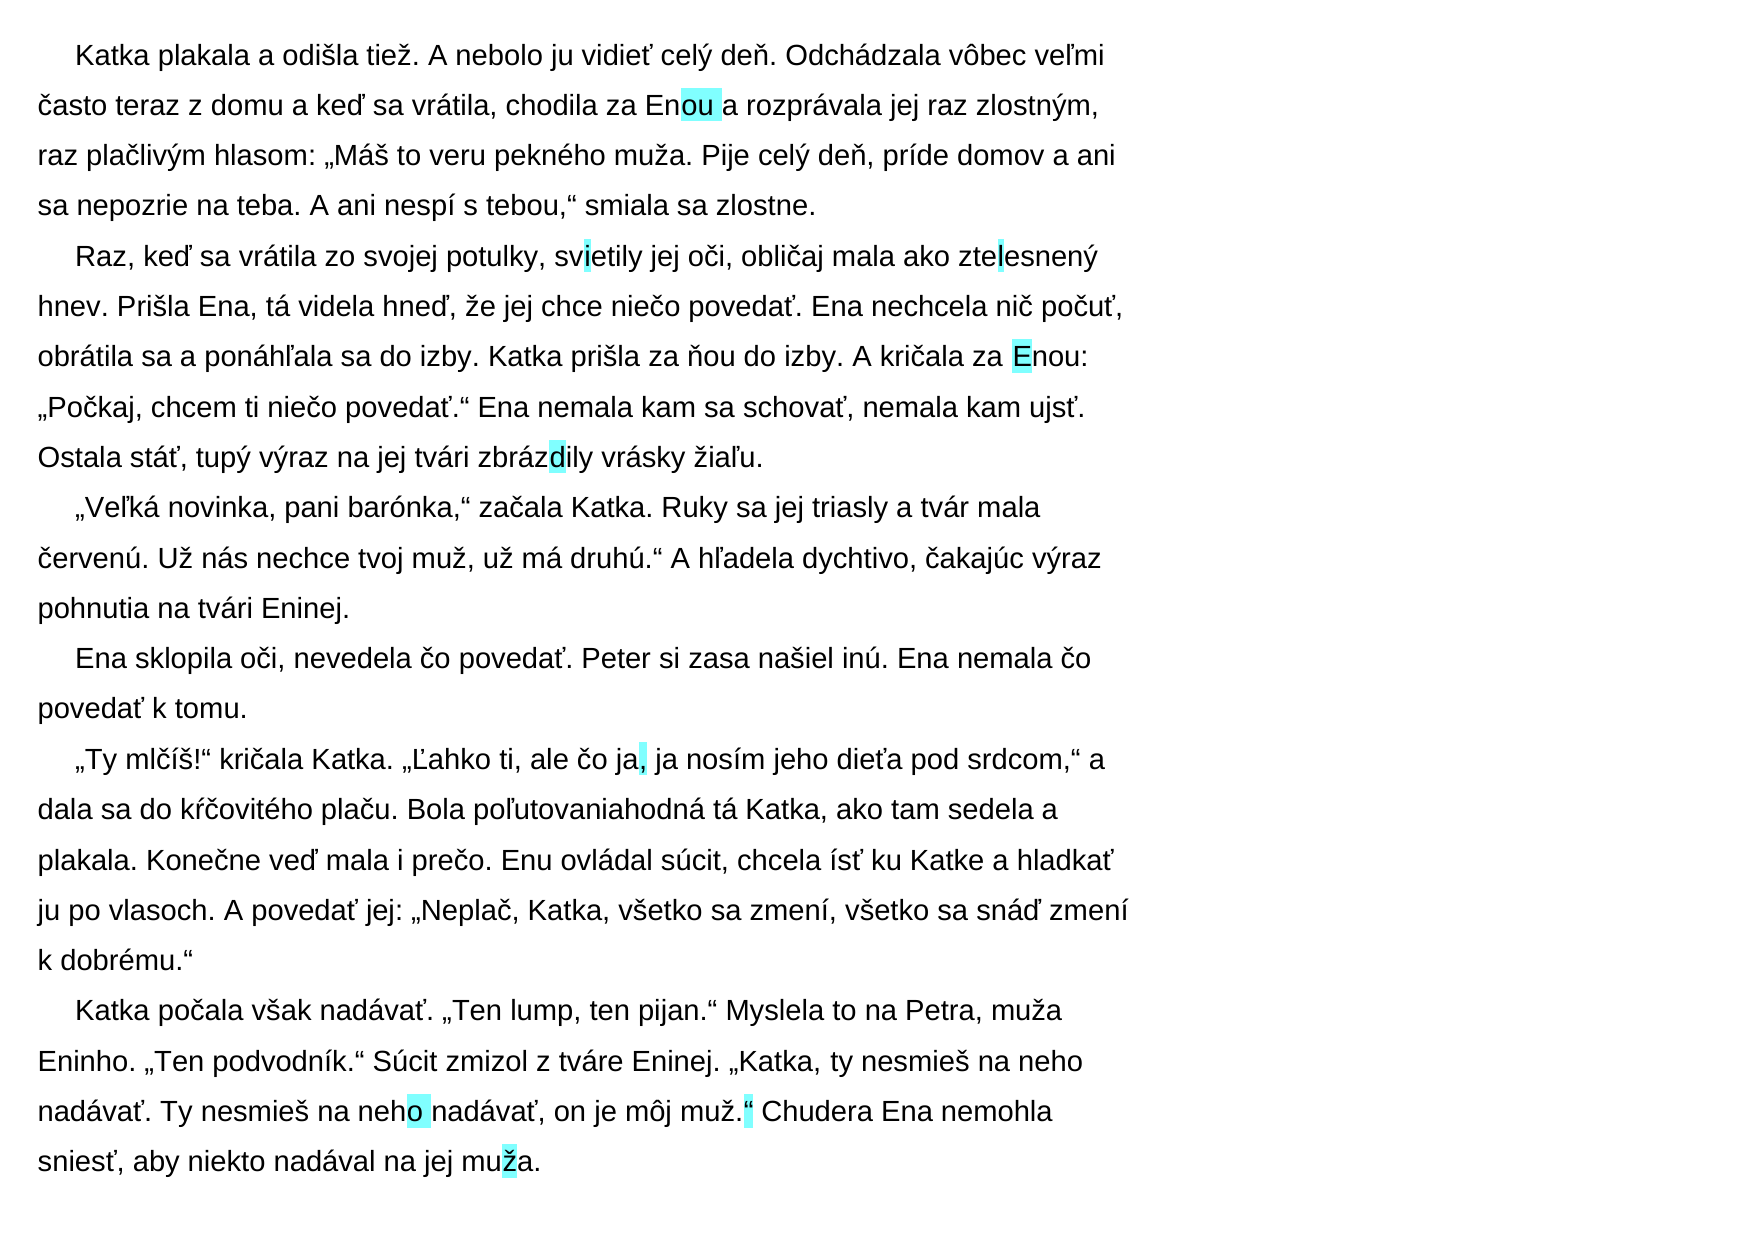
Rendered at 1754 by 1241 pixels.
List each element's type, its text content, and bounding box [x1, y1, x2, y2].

text Katka počala však nadávať. „Ten lump, ten pijan.“ Myslela to na Petra, muža Eninho. „Ten podvodník.“ Súcit zmizol z tváre Eninej. „Katka, ty nesmieš na neho nadávať. Ty nesmieš na neho nadávať, on je môj muž.“ Chudera Ena nemohla sniesť, aby niekto nadával na jej muža. [37, 993, 1130, 1178]
text Katka plakala a odišla tiež. A nebolo ju vidieť celý deň. Odchádzala vôbec veľmi často teraz z domu a keď sa vrátila, chodila za Enou a rozprávala jej raz zlostným, raz plačlivým hlasom: „Máš to veru pekného muža. Pije celý deň, príde domov a ani sa nepozrie na teba. A ani nespí s tebou,“ smiala sa zlostne. [37, 37, 1130, 222]
text Raz, keď sa vrátila zo svojej potulky, svietily jej oči, obličaj mala ako ztelesnený hnev. Prišla Ena, tá videla hneď, že jej chce niečo povedať. Ena nechcela nič počuť, obrátila sa a ponáhľala sa do izby. Katka prišla za ňou do izby. A kričala za Enou: „Počkaj, chcem ti niečo povedať.“ Ena nemala kam sa schovať, nemala kam ujsť. Ostala stáť, tupý výraz na jej tvári zbrázdily vrásky žiaľu. [37, 239, 1130, 473]
text „Ty mlčíš!“ kričala Katka. „Ľahko ti, ale čo ja, ja nosím jeho dieťa pod srdcom,“ a dala sa do kŕčovitého plaču. Bola poľutovaniahodná tá Katka, ako tam sedela a plakala. Konečne veď mala i prečo. Enu ovládal súcit, chcela ísť ku Katke a hladkať ju po vlasoch. A povedať jej: „Neplač, Katka, všetko sa zmení, všetko sa snáď zmení k dobrému.“ [37, 742, 1130, 977]
text Ena sklopila oči, nevedela čo povedať. Peter si zasa našiel inú. Ena nemala čo povedať k tomu. [37, 641, 1130, 725]
text „Veľká novinka, pani barónka,“ začala Katka. Ruky sa jej triasly a tvár mala červenú. Už nás nechce tvoj muž, už má druhú.“ A hľadela dychtivo, čakajúc výraz pohnutia na tvári Eninej. [37, 490, 1130, 624]
